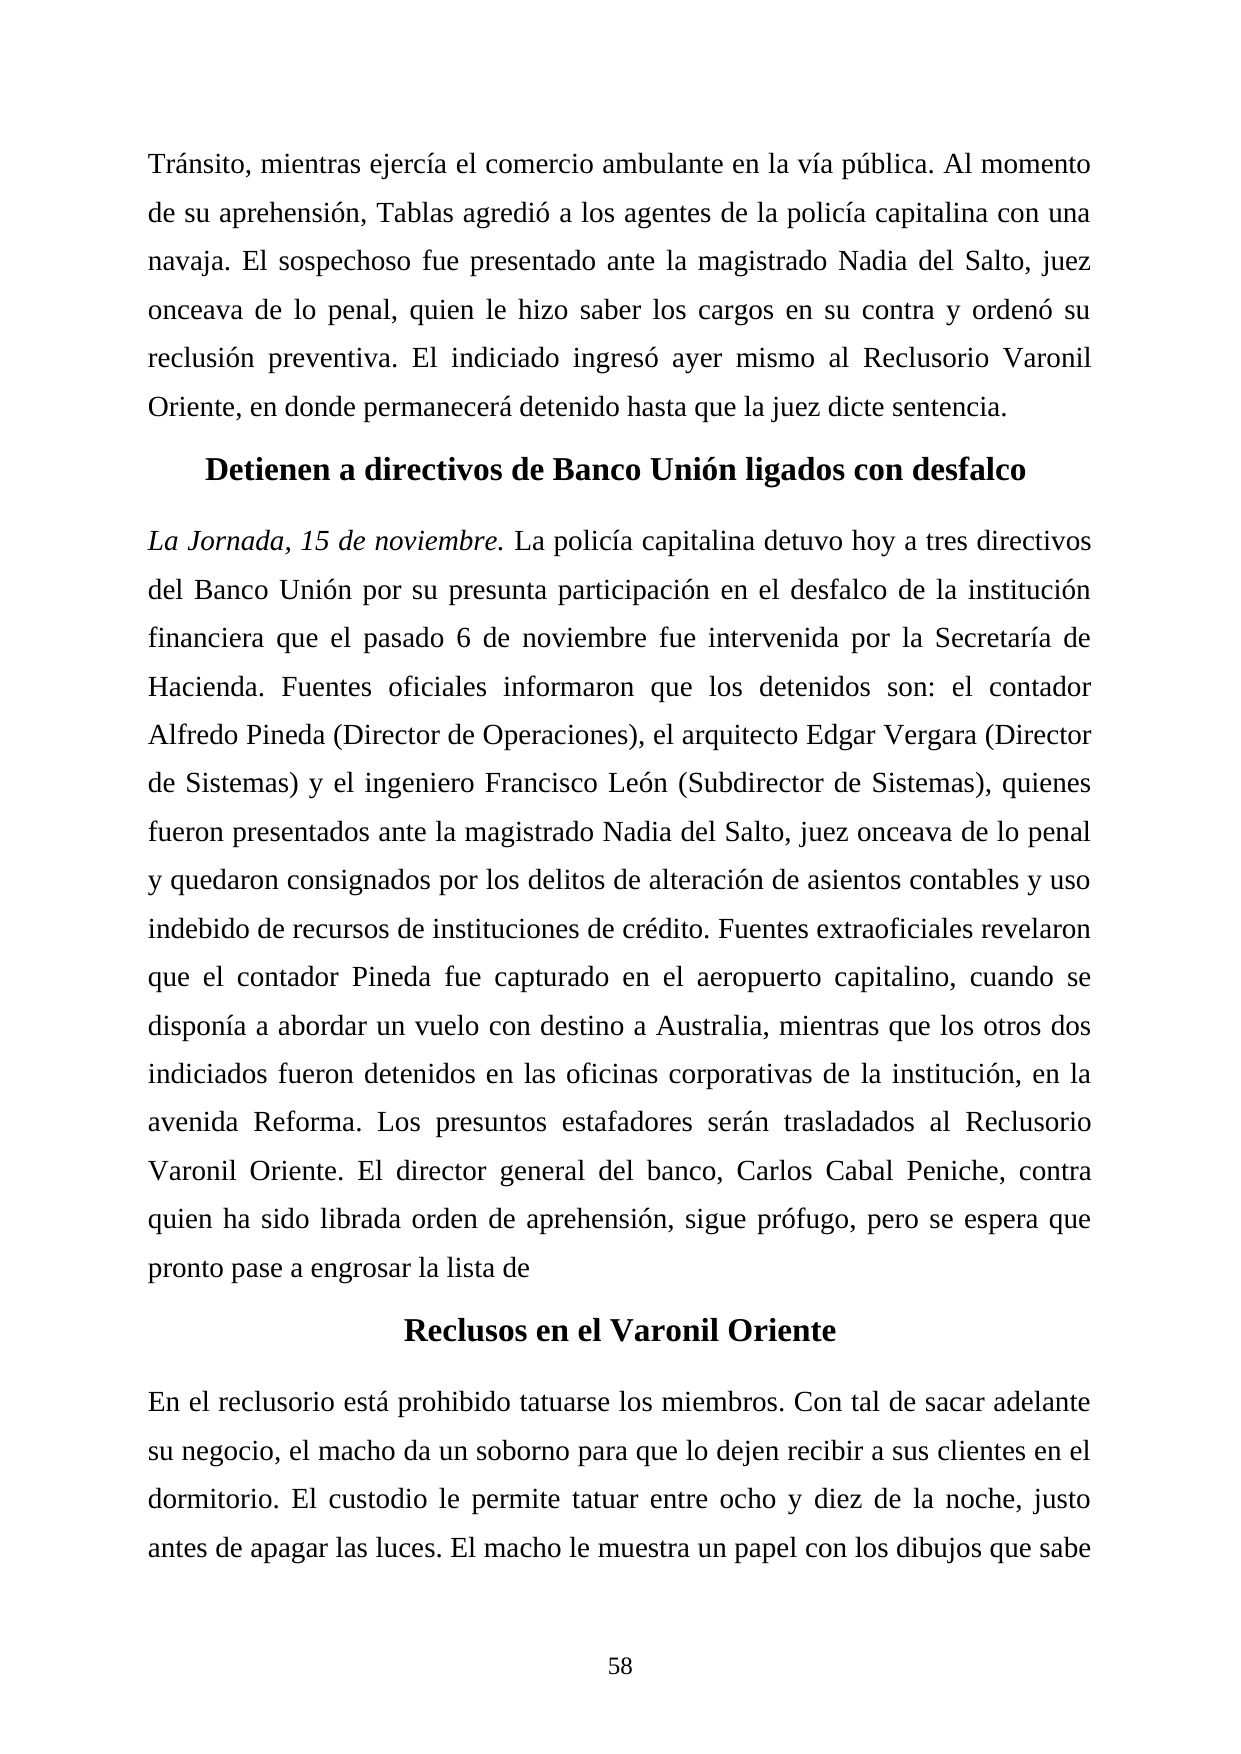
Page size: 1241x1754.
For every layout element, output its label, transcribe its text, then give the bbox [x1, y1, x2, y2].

text Tránsito, mientras ejercía el comercio ambulante en la vía pública. Al momento de su aprehensión, Tablas agredió a los agentes de la policía capitalina con una navaja. El sospechoso fue presentado ante la magistrado Nadia del Salto, juez onceava de lo penal, quien le hizo saber los cargos en su contra y ordenó su reclusión preventiva. El indiciado ingresó ayer mismo al Reclusorio Varonil Oriente, en donde permanecerá detenido hasta que la juez dicte sentencia. [148, 148, 1092, 422]
text En el reclusorio está prohibido tatuarse los miembros. Con tal de sacar adelante su negocio, el macho da un soborno para que lo dejen recibir a sus clientes en el dormitorio. El custodio le permite tatuar entre ocho y diez de la noche, justo antes de apagar las luces. El macho le muestra un papel con los dibujos que sabe [148, 1386, 1092, 1563]
text Reclusos en el Varonil Oriente [148, 1312, 1092, 1349]
text Detienen a directivos de Banco Unión ligados con desfalco [148, 451, 1092, 488]
text La Jornada, 15 de noviembre. La policía capitalina detuvo hoy a tres directivos del Banco Unión por su presunta participación en el desfalco de la institución financiera que el pasado 6 de noviembre fue intervenida por la Secretaría de Hacienda. Fuentes oficiales informaron que los detenidos son: el contador Alfredo Pineda (Director de Operaciones), el arquitecto Edgar Vergara (Director de Sistemas) y el ingeniero Francisco León (Subdirector de Sistemas), quienes fueron presentados ante la magistrado Nadia del Salto, juez onceava de lo penal y quedaron consignados por los delitos de alteración de asientos contables y uso indebido de recursos de instituciones de crédito. Fuentes extraoficiales revelaron que el contador Pineda fue capturado en el aeropuerto capitalino, cuando se disponía a abordar un vuelo con destino a Australia, mientras que los otros dos indiciados fueron detenidos en las oficinas corporativas de la institución, en la avenida Reforma. Los presuntos estafadores serán trasladados al Reclusorio Varonil Oriente. El director general del banco, Carlos Cabal Peniche, contra quien ha sido librada orden de aprehensión, sigue prófugo, pero se espera que pronto pase a engrosar la lista de [148, 524, 1092, 1283]
